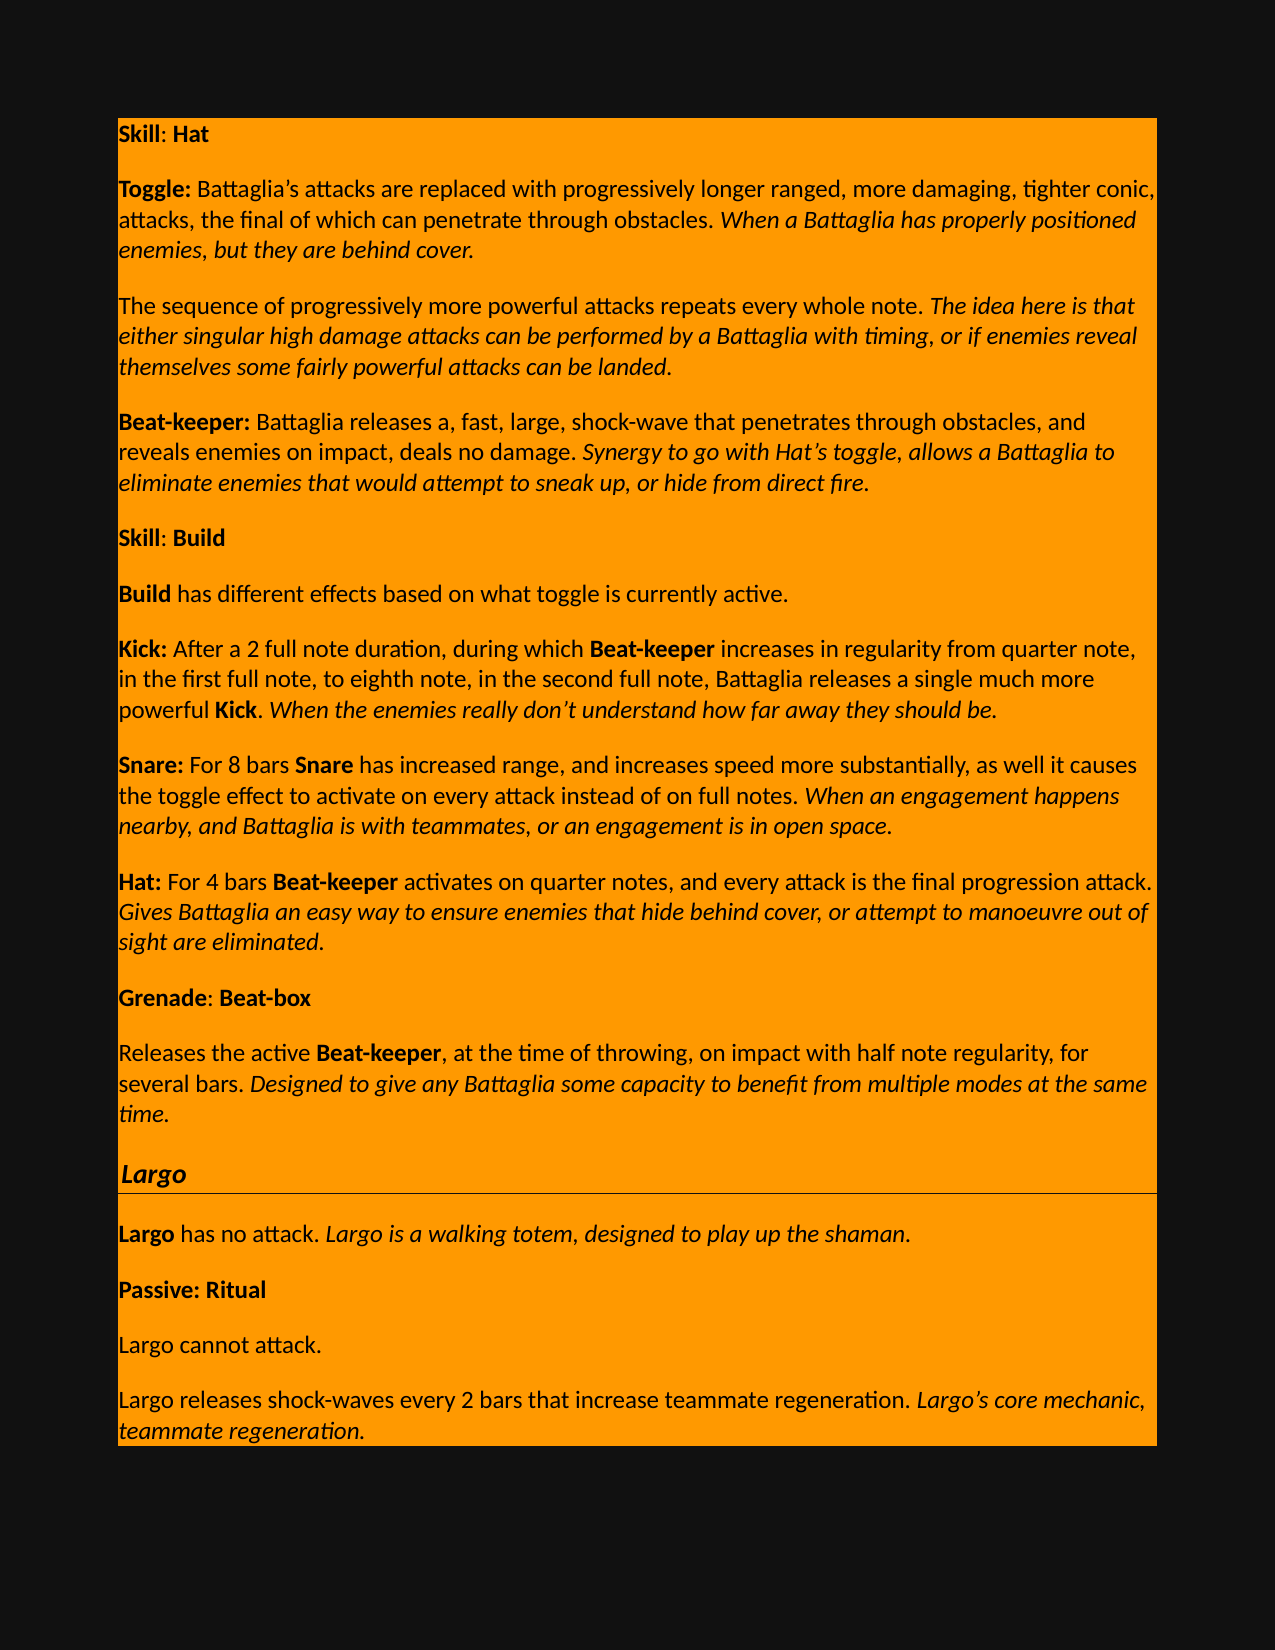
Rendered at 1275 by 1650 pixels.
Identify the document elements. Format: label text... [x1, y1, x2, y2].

text Skill: Build [118, 522, 1157, 553]
text Beat-keeper: Battaglia releases a, fast, large, shock-wave that penetrates through obstacles, and reveals enemies on impact, deals no damage. Synergy to go with Hat’s toggle, allows a Battaglia to eliminate enemies that would attempt to sneak up, or hide from direct fire. [118, 406, 1157, 497]
text Snare: For 8 bars Snare has increased range, and increases speed more substantially, as well it causes the toggle effect to activate on every attack instead of on full notes. When an engagement happens nearby, and Battaglia is with teammates, or an engagement is in open space. [118, 749, 1157, 841]
text Kick: After a 2 full note duration, during which Beat-keeper increases in regularity from quarter note, in the first full note, to eighth note, in the second full note, Battaglia releases a single much more powerful Kick. When the enemies really don’t understand how far away they should be. [118, 633, 1157, 724]
text Largo has no attack. Largo is a walking totem, designed to play up the shaman. [118, 1218, 1157, 1249]
text The sequence of progressively more powerful attacks repeats every whole note. The idea here is that either singular high damage attacks can be performed by a Battaglia with timing, or if enemies reveal themselves some fairly powerful attacks can be landed. [118, 290, 1157, 381]
text Largo cannot attack. [118, 1329, 1157, 1360]
text Toggle: Battaglia’s attacks are replaced with progressively longer ranged, more damaging, tighter conic, attacks, the final of which can penetrate through obstacles. When a Battaglia has properly positioned enemies, but they are behind cover. [118, 174, 1157, 265]
text Grenade: Beat-box [118, 982, 1157, 1012]
text Hat: For 4 bars Beat-keeper activates on quarter notes, and every attack is the final progression attack. Gives Battaglia an easy way to ensure enemies that hide behind cover, or attempt to manoeuvre out of sight are eliminated. [118, 866, 1157, 957]
text Largo releases shock-waves every 2 bars that increase teammate regeneration. Largo’s core mechanic, teammate regeneration. [118, 1385, 1157, 1446]
text Passive: Ritual [118, 1274, 1157, 1304]
text Releases the active Beat-keeper, at the time of throwing, on impact with half note regularity, for several bars. Designed to give any Battaglia some capacity to benefit from multiple modes at the same time. [118, 1037, 1157, 1129]
text Build has different effects based on what toggle is currently active. [118, 578, 1157, 608]
text Largo [118, 1154, 1157, 1193]
text Skill: Hat [118, 118, 1157, 149]
